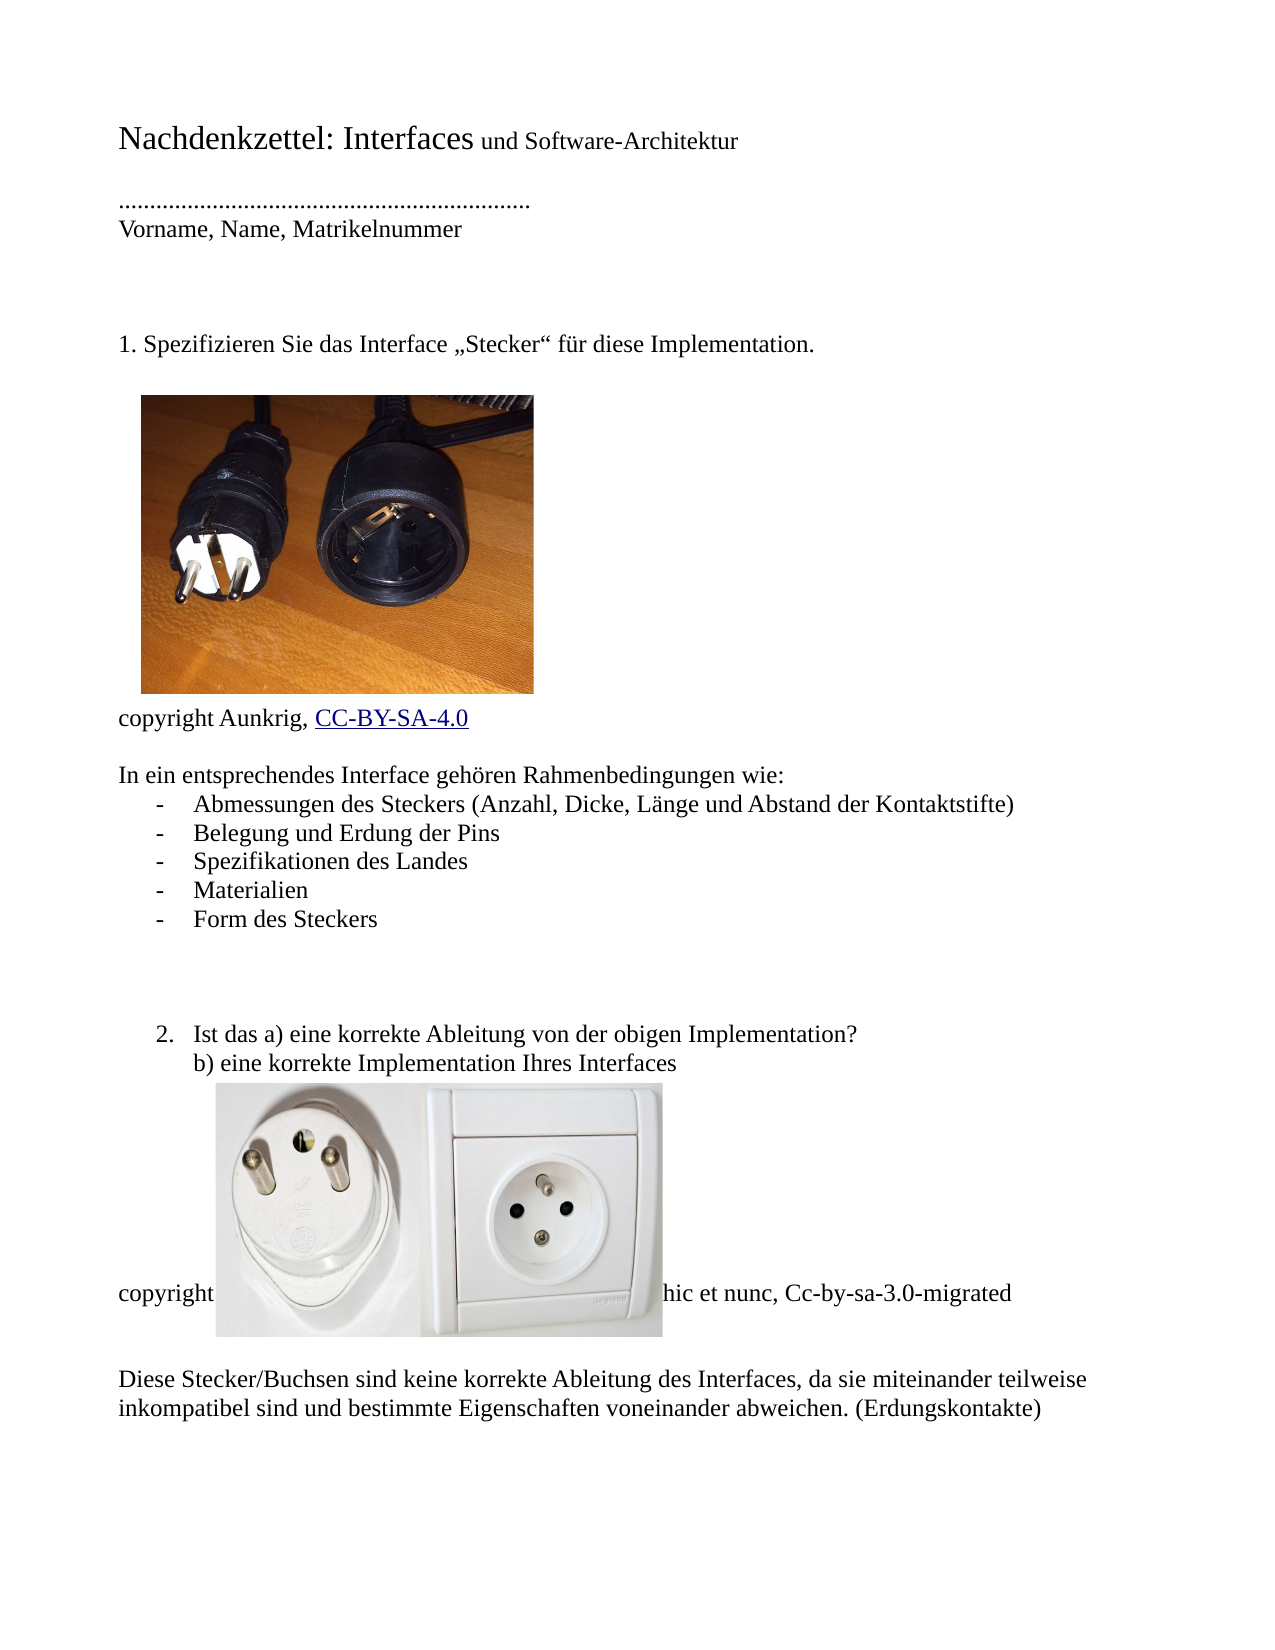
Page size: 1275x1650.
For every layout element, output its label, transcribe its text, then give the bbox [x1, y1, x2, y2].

list Materialien [156, 875, 1157, 904]
text In ein entsprechendes Interface gehören Rahmenbedingungen wie: [118, 760, 1157, 789]
list Spezifikationen des Landes [156, 846, 1157, 875]
text Diese Stecker/Buchsen sind keine korrekte Ableitung des Interfaces, da sie miteinander teilweise inkompatibel sind und bestimmte Eigenschaften voneinander abweichen. (Erdungskontakte) [118, 1364, 1157, 1421]
text b) eine korrekte Implementation Ihres Interfaces [118, 1048, 1157, 1076]
text Nachdenkzettel: Interfaces und Software-Architektur [118, 118, 1157, 156]
list Ist das a) eine korrekte Ableitung von der obigen Implementation? [156, 1019, 1157, 1048]
text 1. Spezifizieren Sie das Interface „Stecker“ für diese Implementation. [118, 329, 1157, 358]
list Abmessungen des Steckers (Anzahl, Dicke, Länge und Abstand der Kontaktstifte) [156, 789, 1157, 818]
text copyright [118, 1278, 215, 1306]
list Form des Steckers [156, 904, 1157, 933]
text hic et nunc, Cc-by-sa-3.0-migrated [663, 1278, 1157, 1306]
list Belegung und Erdung der Pins [156, 818, 1157, 846]
text Vorname, Name, Matrikelnummer [118, 214, 1157, 243]
text copyright Aunkrig, CC-BY-SA-4.0 [118, 703, 1157, 731]
text .................................................................. [118, 185, 1157, 214]
